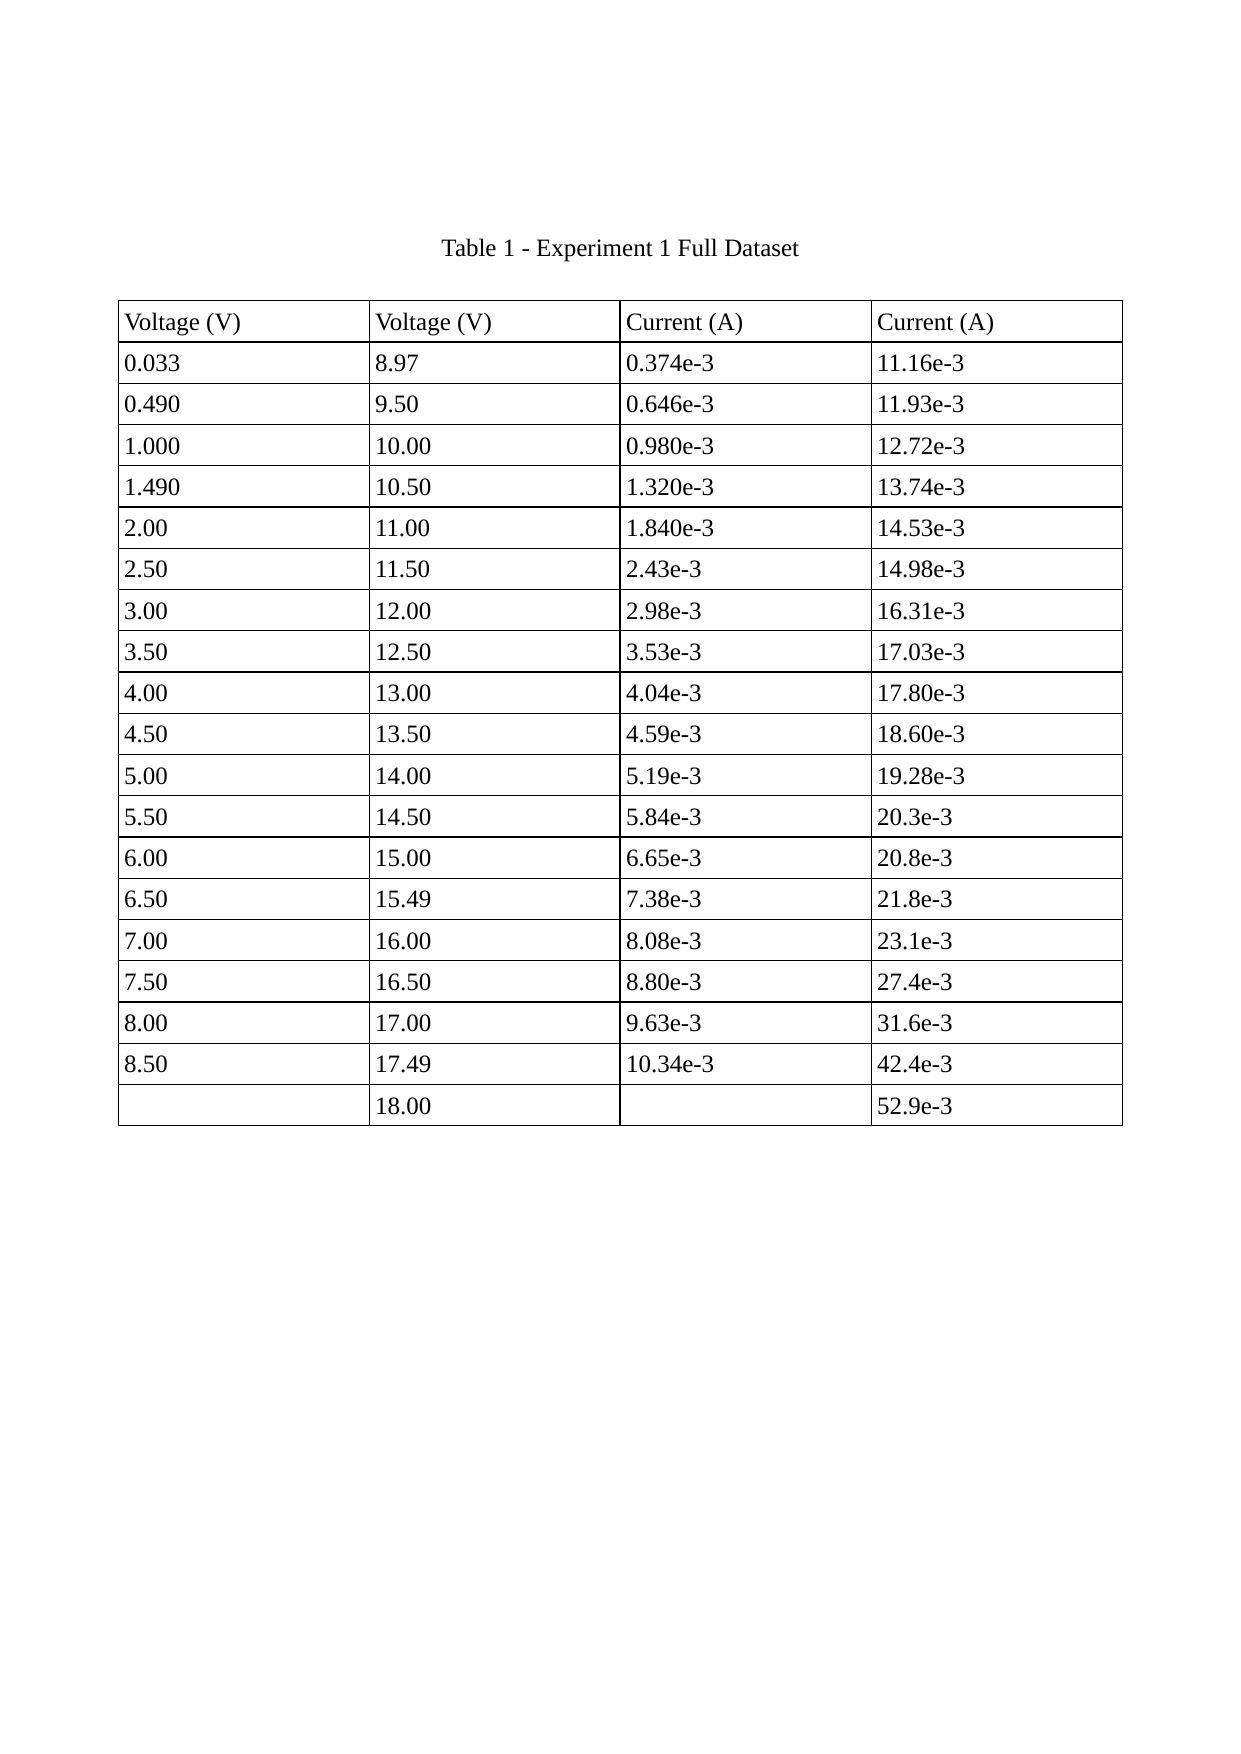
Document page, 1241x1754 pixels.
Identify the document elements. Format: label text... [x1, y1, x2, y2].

text Table 1 - Experiment 1 Full Dataset [118, 233, 1122, 262]
table_cell 9.63e-3 [621, 1003, 871, 1043]
table_cell [119, 1085, 369, 1125]
table_cell 5.00 [119, 755, 369, 795]
table_cell 20.3e-3 [872, 796, 1122, 836]
table_cell 16.50 [370, 961, 619, 1001]
table_cell 27.4e-3 [872, 961, 1122, 1001]
table_cell 4.50 [119, 714, 369, 754]
table_cell 0.646e-3 [621, 384, 871, 424]
table_cell 2.00 [119, 508, 369, 548]
table_cell 3.53e-3 [621, 631, 871, 671]
table_cell 17.03e-3 [872, 631, 1122, 671]
table_cell 17.00 [370, 1003, 619, 1043]
table_cell 1.840e-3 [621, 508, 871, 548]
table_cell 42.4e-3 [872, 1044, 1122, 1084]
table_cell 8.97 [370, 343, 619, 383]
table_cell 5.84e-3 [621, 796, 871, 836]
table_cell 11.00 [370, 508, 619, 548]
table_cell 5.19e-3 [621, 755, 871, 795]
table_cell 10.50 [370, 466, 619, 506]
table_cell 4.59e-3 [621, 714, 871, 754]
table_cell 14.53e-3 [872, 508, 1122, 548]
table_cell 14.00 [370, 755, 619, 795]
table_cell 12.72e-3 [872, 425, 1122, 465]
table_cell 0.980e-3 [621, 425, 871, 465]
table_cell 8.80e-3 [621, 961, 871, 1001]
table_cell 12.00 [370, 590, 619, 630]
table_header Current (A) [872, 301, 1122, 341]
table_cell 9.50 [370, 384, 619, 424]
table_cell 11.93e-3 [872, 384, 1122, 424]
table_cell 10.00 [370, 425, 619, 465]
table_cell 0.490 [119, 384, 369, 424]
table_header Voltage (V) [119, 301, 369, 341]
table_cell 14.98e-3 [872, 549, 1122, 589]
table_cell 0.033 [119, 343, 369, 383]
table_cell 11.50 [370, 549, 619, 589]
table_cell 13.74e-3 [872, 466, 1122, 506]
table_cell [621, 1085, 871, 1125]
table_header Current (A) [621, 301, 871, 341]
table_cell 15.00 [370, 838, 619, 878]
table_cell 15.49 [370, 879, 619, 919]
table_cell 52.9e-3 [872, 1085, 1122, 1125]
table_cell 14.50 [370, 796, 619, 836]
table_cell 31.6e-3 [872, 1003, 1122, 1043]
table_cell 6.65e-3 [621, 838, 871, 878]
table_cell 7.50 [119, 961, 369, 1001]
table_cell 6.50 [119, 879, 369, 919]
table_cell 6.00 [119, 838, 369, 878]
table_cell 1.320e-3 [621, 466, 871, 506]
table_cell 20.8e-3 [872, 838, 1122, 878]
table_cell 23.1e-3 [872, 920, 1122, 960]
table_cell 13.00 [370, 673, 619, 713]
table_cell 3.00 [119, 590, 369, 630]
table_cell 13.50 [370, 714, 619, 754]
table_cell 21.8e-3 [872, 879, 1122, 919]
table_cell 16.00 [370, 920, 619, 960]
table_cell 16.31e-3 [872, 590, 1122, 630]
table_cell 0.374e-3 [621, 343, 871, 383]
table_cell 18.60e-3 [872, 714, 1122, 754]
table_cell 8.00 [119, 1003, 369, 1043]
table_cell 4.04e-3 [621, 673, 871, 713]
table_cell 2.98e-3 [621, 590, 871, 630]
table_cell 11.16e-3 [872, 343, 1122, 383]
table_cell 17.49 [370, 1044, 619, 1084]
table_cell 2.50 [119, 549, 369, 589]
table_cell 4.00 [119, 673, 369, 713]
table_cell 5.50 [119, 796, 369, 836]
table_cell 7.00 [119, 920, 369, 960]
table_cell 1.000 [119, 425, 369, 465]
table_cell 1.490 [119, 466, 369, 506]
table_cell 8.08e-3 [621, 920, 871, 960]
table_cell 18.00 [370, 1085, 619, 1125]
table_cell 3.50 [119, 631, 369, 671]
table_cell 10.34e-3 [621, 1044, 871, 1084]
table_cell 12.50 [370, 631, 619, 671]
table_header Voltage (V) [370, 301, 619, 341]
table_cell 19.28e-3 [872, 755, 1122, 795]
table_cell 7.38e-3 [621, 879, 871, 919]
table_cell 2.43e-3 [621, 549, 871, 589]
table_cell 8.50 [119, 1044, 369, 1084]
table_cell 17.80e-3 [872, 673, 1122, 713]
